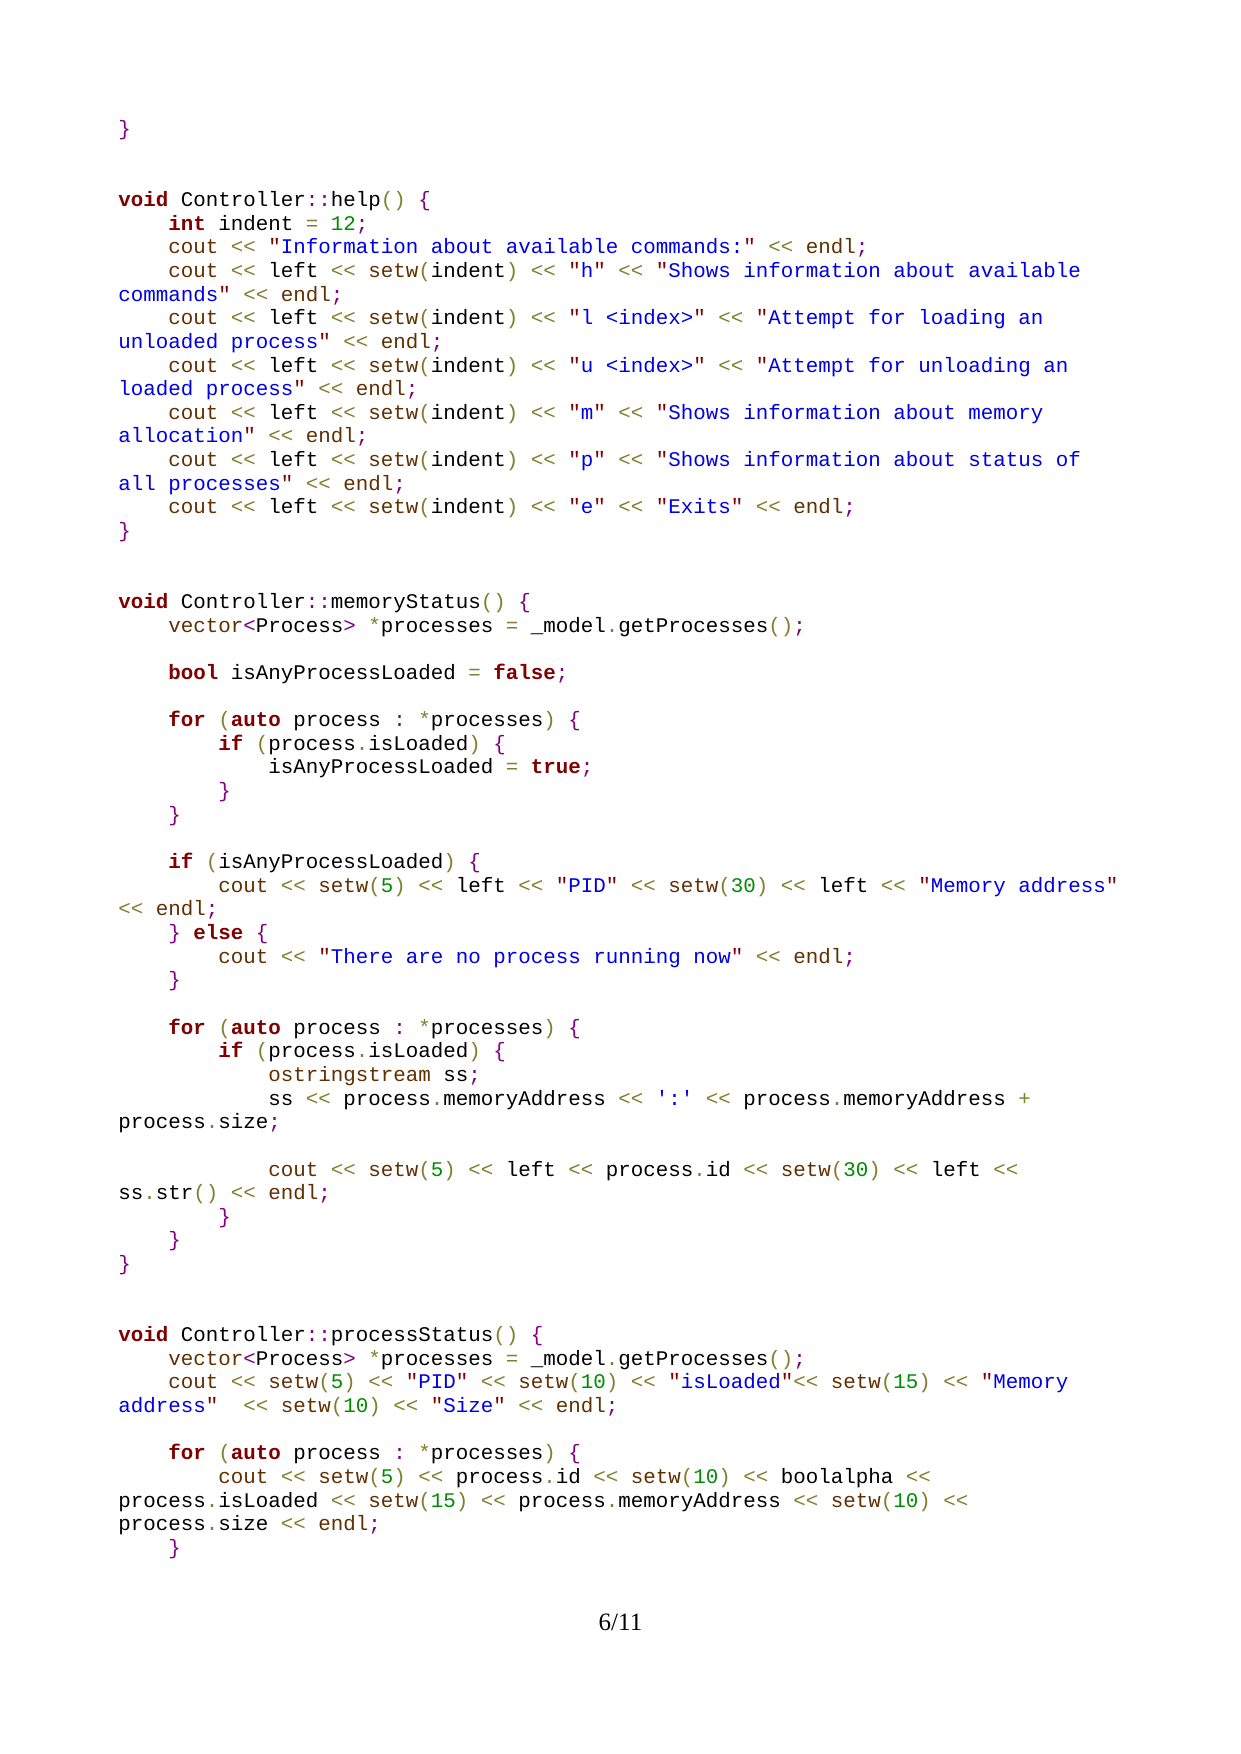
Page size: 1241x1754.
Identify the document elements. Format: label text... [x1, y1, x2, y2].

text cout << setw(5) << process.id << setw(10) << boolalpha << process.isLoaded << setw(15) << process.memoryAddress << setw(10) << process.size << endl; [118, 1466, 1122, 1537]
text cout << left << setw(indent) << "l <index>" << "Attempt for loading an unloaded process" << endl; [118, 307, 1122, 354]
text for (auto process : *processes) { [118, 1442, 1122, 1466]
text } [118, 1253, 1122, 1277]
text ss << process.memoryAddress << ':' << process.memoryAddress + process.size; [118, 1088, 1122, 1135]
text } [118, 780, 1122, 804]
text if (isAnyProcessLoaded) { [118, 851, 1122, 875]
text vector<Process> *processes = _model.getProcesses(); [118, 615, 1122, 638]
text } else { [118, 922, 1122, 946]
text cout << setw(5) << "PID" << setw(10) << "isLoaded"<< setw(15) << "Memory address" << setw(10) << "Size" << endl; [118, 1371, 1122, 1419]
text } [118, 1206, 1122, 1229]
text cout << "Information about available commands:" << endl; [118, 236, 1122, 260]
text cout << left << setw(indent) << "u <index>" << "Attempt for unloading an loaded process" << endl; [118, 354, 1122, 402]
text for (auto process : *processes) { [118, 709, 1122, 733]
text for (auto process : *processes) { [118, 1017, 1122, 1040]
text if (process.isLoaded) { [118, 1040, 1122, 1064]
text cout << left << setw(indent) << "e" << "Exits" << endl; [118, 496, 1122, 520]
text cout << left << setw(indent) << "p" << "Shows information about status of all processes" << endl; [118, 449, 1122, 496]
text isAnyProcessLoaded = true; [118, 757, 1122, 780]
text cout << "There are no process running now" << endl; [118, 946, 1122, 969]
text } [118, 969, 1122, 993]
text vector<Process> *processes = _model.getProcesses(); [118, 1348, 1122, 1371]
text cout << setw(5) << left << "PID" << setw(30) << left << "Memory address" << endl; [118, 875, 1122, 922]
text } [118, 1537, 1122, 1561]
text bool isAnyProcessLoaded = false; [118, 662, 1122, 686]
text cout << left << setw(indent) << "m" << "Shows information about memory allocation" << endl; [118, 402, 1122, 449]
text cout << left << setw(indent) << "h" << "Shows information about available commands" << endl; [118, 260, 1122, 307]
text int indent = 12; [118, 213, 1122, 236]
text ostringstream ss; [118, 1064, 1122, 1088]
text } [118, 804, 1122, 827]
text } [118, 1229, 1122, 1253]
text void Controller::processStatus() { [118, 1324, 1122, 1348]
text } [118, 520, 1122, 544]
text void Controller::help() { [118, 189, 1122, 213]
text cout << setw(5) << left << process.id << setw(30) << left << ss.str() << endl; [118, 1158, 1122, 1206]
text } [118, 118, 1122, 142]
text if (process.isLoaded) { [118, 733, 1122, 757]
text void Controller::memoryStatus() { [118, 591, 1122, 615]
